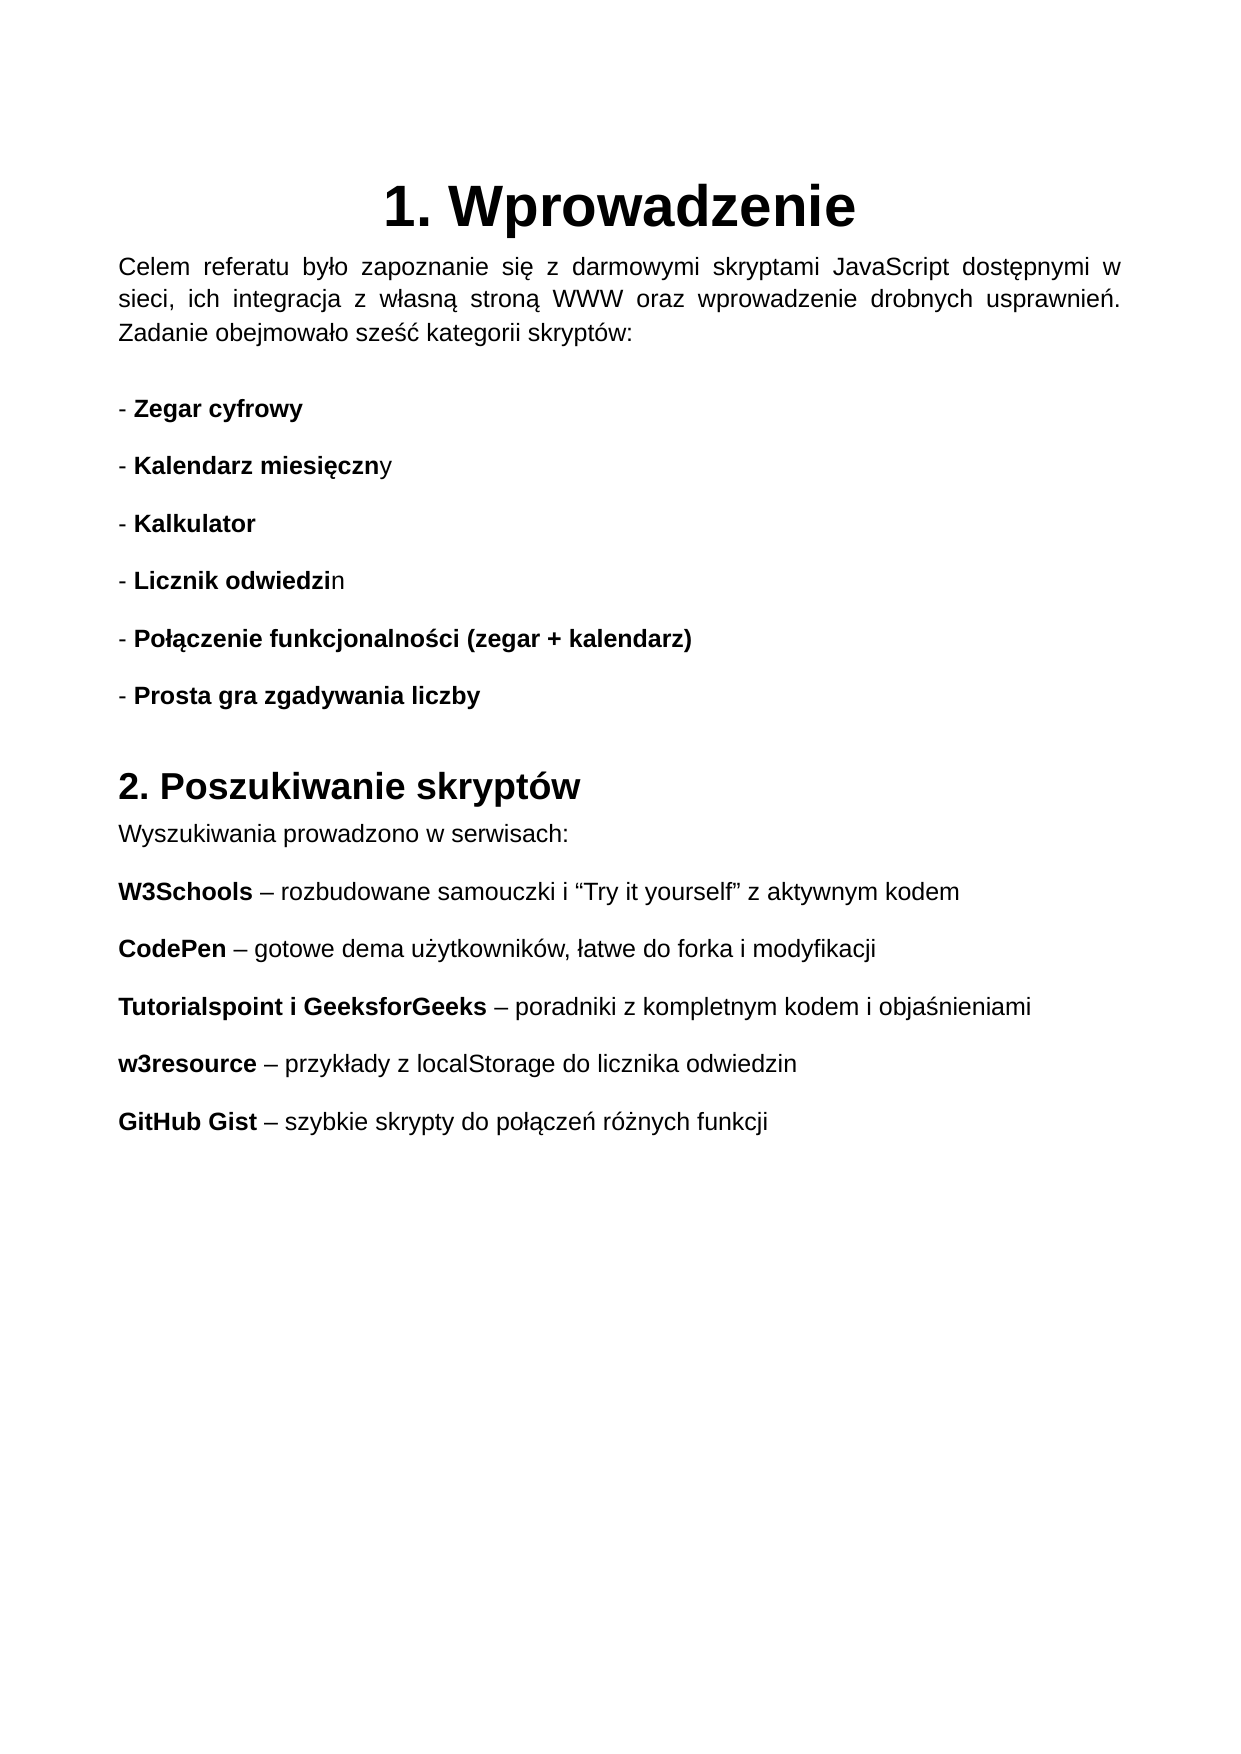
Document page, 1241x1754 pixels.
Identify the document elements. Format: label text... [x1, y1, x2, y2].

text W3Schools – rozbudowane samouczki i “Try it yourself” z aktywnym kodem [118, 877, 1122, 906]
text Celem referatu było zapoznanie się z darmowymi skryptami JavaScript dostępnymi w sieci, ich integracja z własną stroną WWW oraz wprowadzenie drobnych usprawnień. Zadanie obejmowało sześć kategorii skryptów: [118, 251, 1122, 346]
text - Prosta gra zgadywania liczby [118, 681, 1122, 710]
text - Połączenie funkcjonalności (zegar + kalendarz) [118, 624, 1122, 653]
text - Kalendarz miesięczny [118, 451, 1122, 480]
text Wyszukiwania prowadzono w serwisach: [118, 819, 1122, 848]
text - Licznik odwiedzin [118, 566, 1122, 595]
text Tutorialspoint i GeeksforGeeks – poradniki z kompletnym kodem i objaśnieniami [118, 992, 1122, 1021]
text w3resource – przykłady z localStorage do licznika odwiedzin [118, 1049, 1122, 1078]
text - Zegar cyfrowy [118, 394, 1122, 423]
text GitHub Gist – szybkie skrypty do połączeń różnych funkcji [118, 1107, 1122, 1136]
text - Kalkulator [118, 509, 1122, 538]
title 1. Wprowadzenie [118, 172, 1122, 239]
subtitle 2. Poszukiwanie skryptów [118, 764, 1122, 807]
text CodePen – gotowe dema użytkowników, łatwe do forka i modyfikacji [118, 934, 1122, 963]
